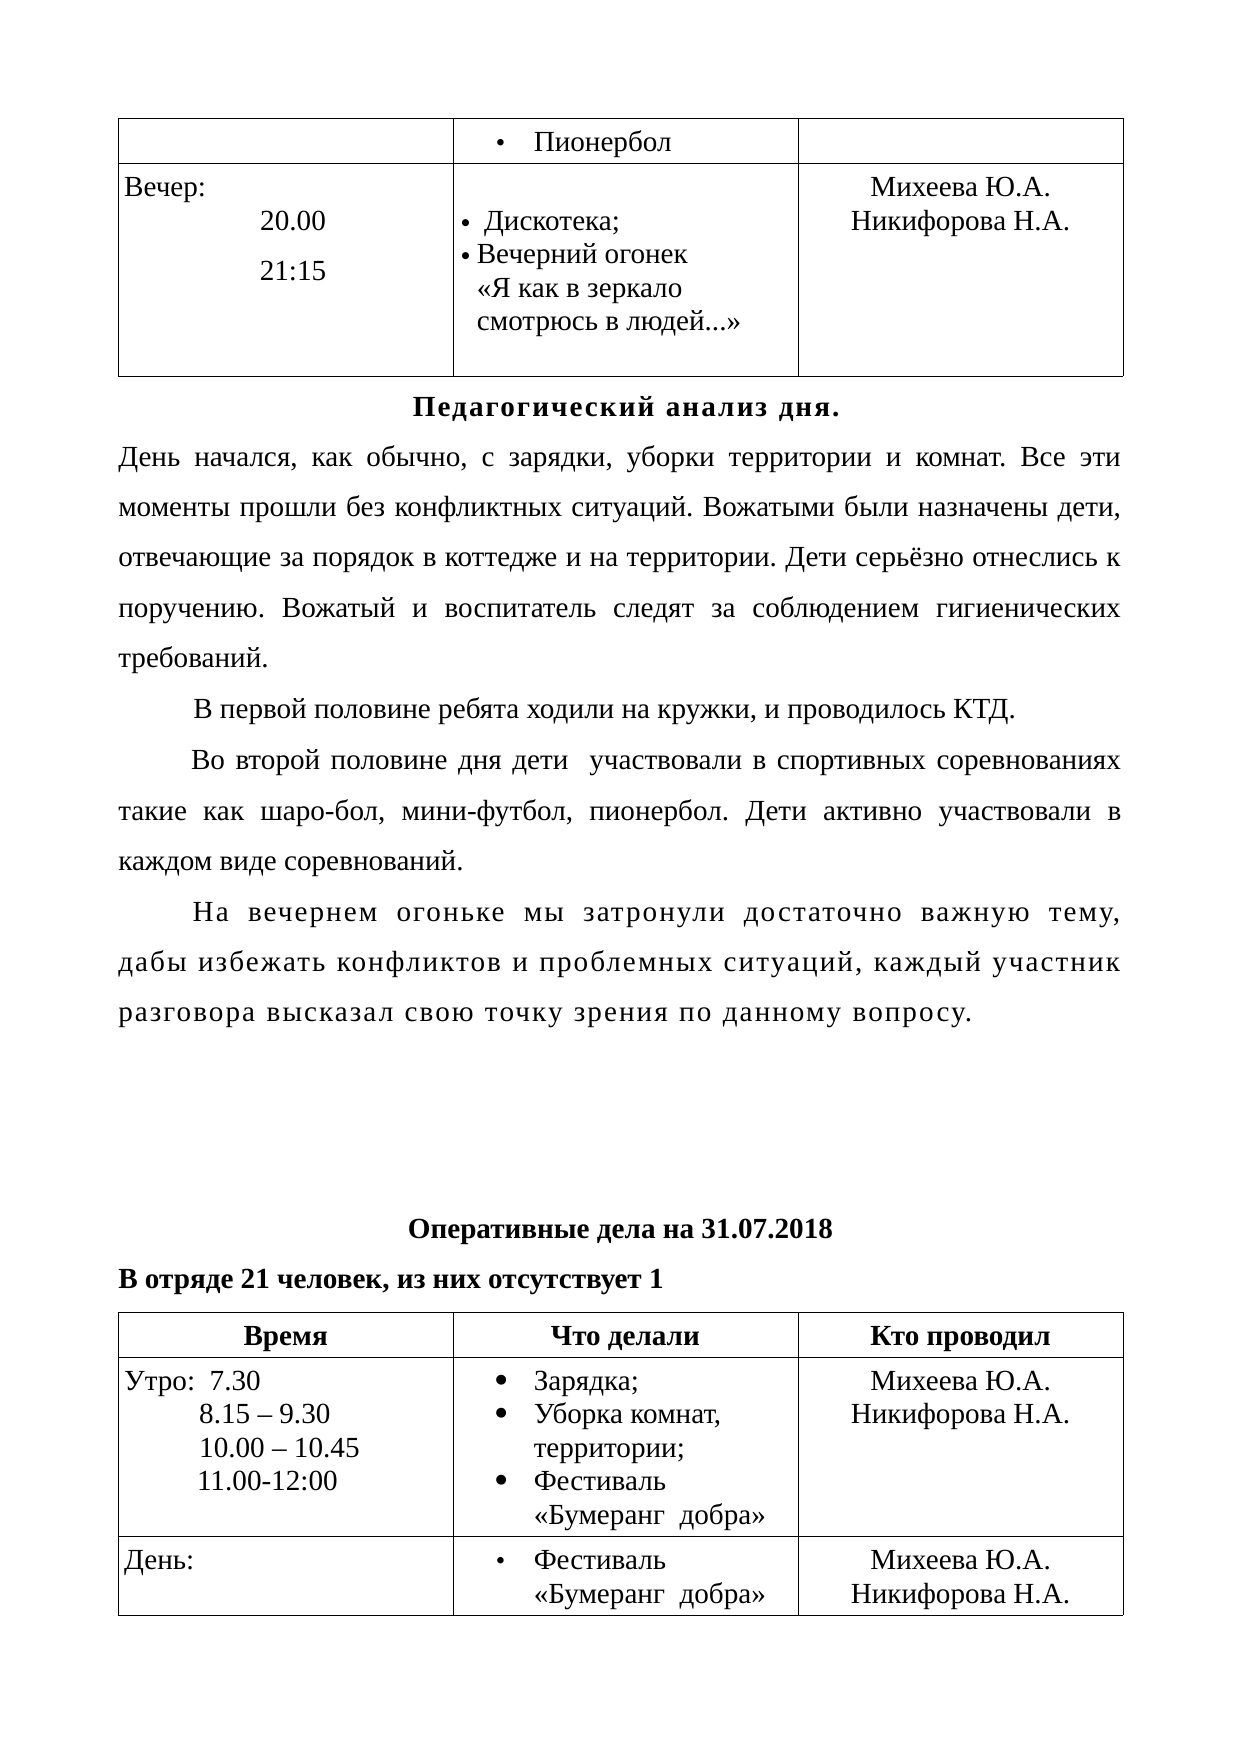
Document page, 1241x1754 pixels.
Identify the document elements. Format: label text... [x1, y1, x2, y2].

text Оперативные дела на 31.07.2018 [118, 1211, 1122, 1245]
text В первой половине ребята ходили на кружки, и проводилось КТД. [118, 691, 1122, 725]
table_cell День: [119, 1537, 453, 1615]
table_cell Михеева Ю.А. Никифорова Н.А. [799, 164, 1123, 376]
table_cell Фестиваль «Бумеранг добра» [454, 1537, 798, 1615]
table_cell Михеева Ю.А. Никифорова Н.А. [799, 1358, 1123, 1536]
table_cell Вечер: 20.00 21:15 [119, 164, 453, 376]
table_cell Шаро-бол Мини-футбол Пионербол [454, 119, 798, 163]
table_cell Михеева Ю.А. Никифорова Н.А. [799, 1537, 1123, 1615]
table_cell [119, 119, 453, 163]
text День начался, как обычно, с зарядки, уборки территории и комнат. Все эти моменты прошли без конфликтных ситуаций. Вожатыми были назначены дети, отвечающие за порядок в коттедже и на территории. Дети серьёзно отнеслись к поручению. Вожатый и воспитатель следят за соблюдением гигиенических требований. [118, 439, 1122, 674]
text В отряде 21 человек, из них отсутствует 1 [118, 1261, 1122, 1295]
table_cell Дискотека; Вечерний огонек «Я как в зеркало смотрюсь в людей...» [454, 164, 798, 376]
text На вечернем огоньке мы затронули достаточно важную тему, дабы избежать конфликтов и проблемных ситуаций, каждый участник разговора высказал свою точку зрения по данному вопросу. [118, 894, 1122, 1028]
text Во второй половине дня дети участвовали в спортивных соревнованиях такие как шаро-бол, мини-футбол, пионербол. Дети активно участвовали в каждом виде соревнований. [118, 742, 1122, 876]
table_header Время [119, 1313, 453, 1357]
table_cell Зарядка; Уборка комнат, территории; Фестиваль «Бумеранг добра» [454, 1358, 798, 1536]
table_header Кто проводил [799, 1313, 1123, 1357]
table_header Что делали [454, 1313, 798, 1357]
table_cell [799, 119, 1123, 163]
table_cell Утро: 7.30 8.15 – 9.30 10.00 – 10.45 11.00-12:00 [119, 1358, 453, 1536]
text Педагогический анализ дня. [118, 389, 1122, 422]
